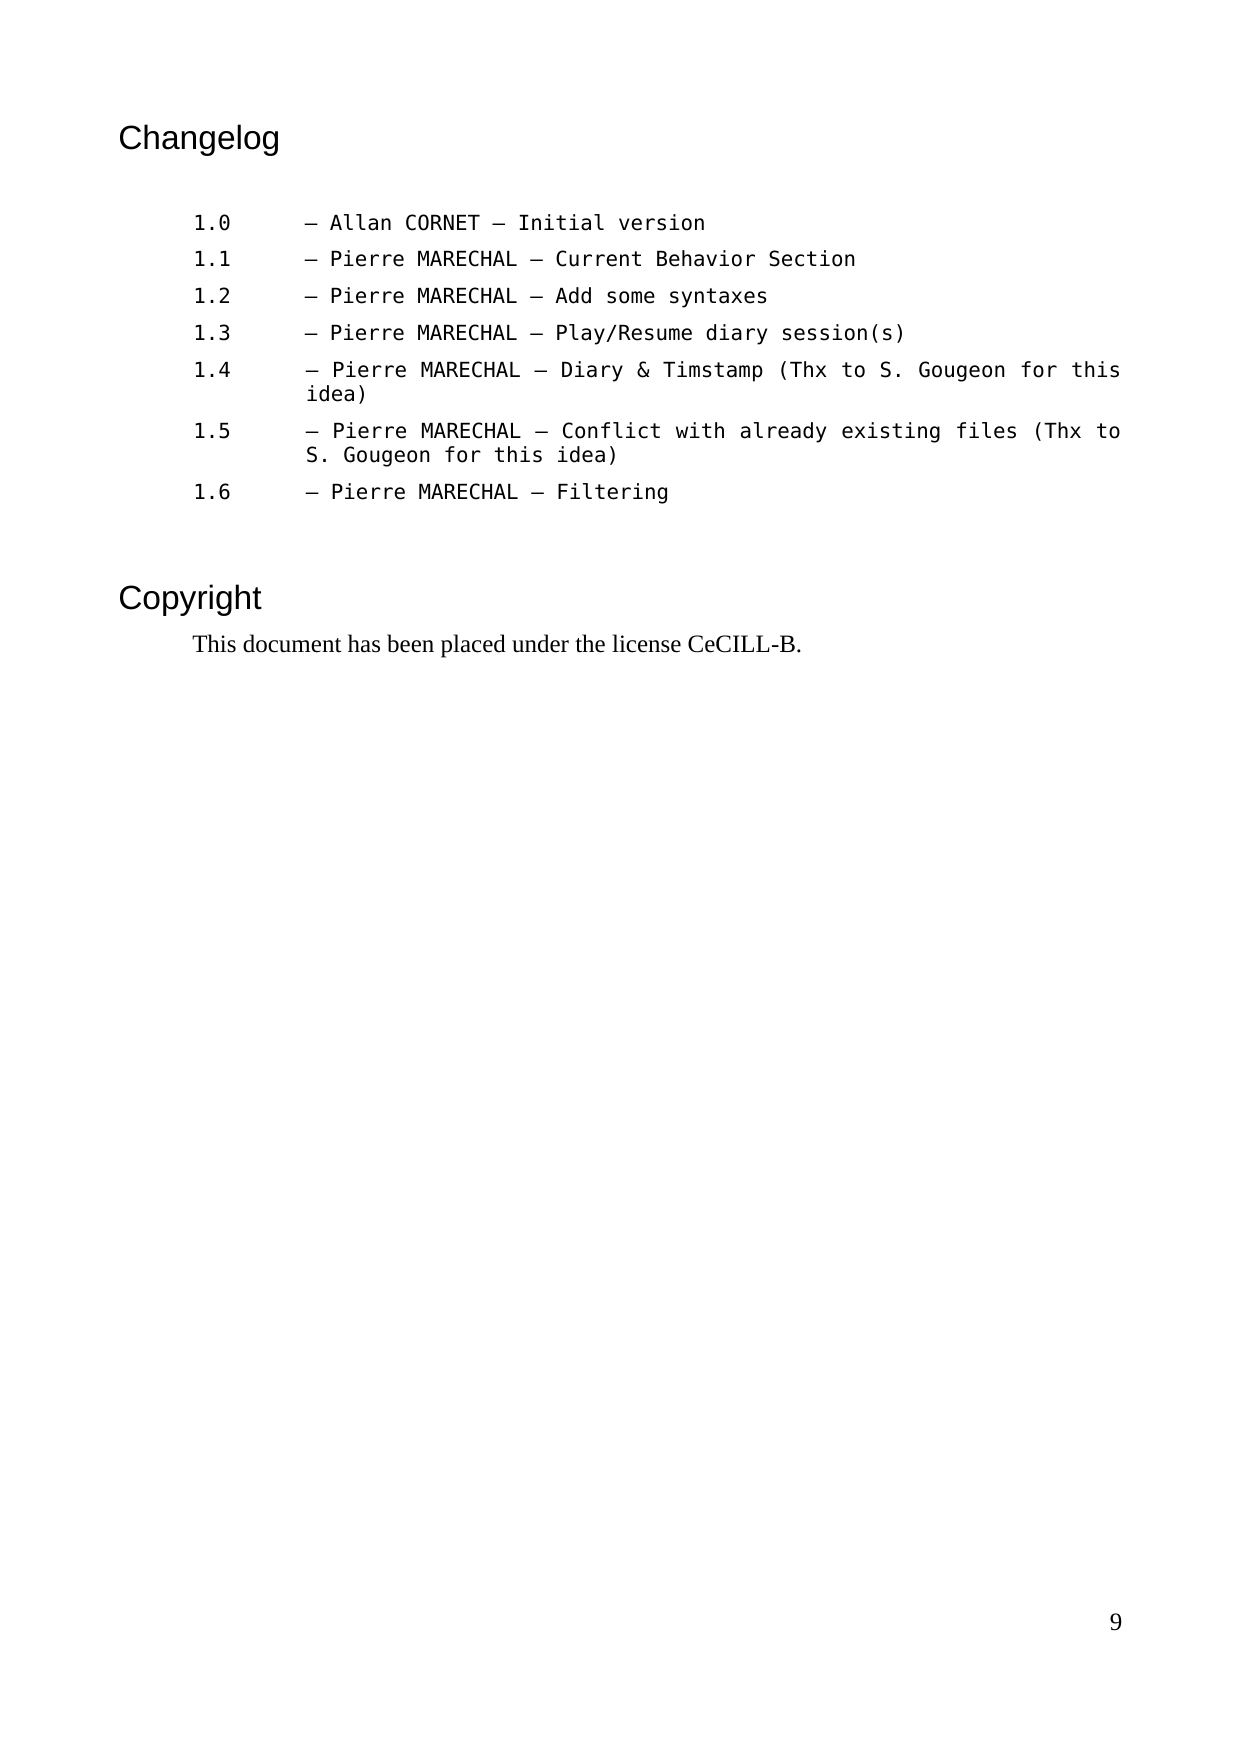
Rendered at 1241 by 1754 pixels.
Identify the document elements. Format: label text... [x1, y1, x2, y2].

list – Pierre MARECHAL – Play/Resume diary session(s) [193, 321, 1122, 345]
subtitle Copyright [118, 578, 1122, 617]
text This document has been placed under the license CeCILL-B. [118, 629, 1122, 658]
list – Pierre MARECHAL – Add some syntaxes [193, 284, 1122, 308]
list – Allan CORNET – Initial version [193, 211, 1122, 235]
subtitle Changelog [118, 118, 1122, 157]
list – Pierre MARECHAL – Filtering [193, 480, 1122, 504]
list – Pierre MARECHAL – Diary & Timstamp (Thx to S. Gougeon for this idea) [193, 358, 1122, 406]
list – Pierre MARECHAL – Conflict with already existing files (Thx to S. Gougeon for this idea) [193, 419, 1122, 467]
list – Pierre MARECHAL – Current Behavior Section [193, 247, 1122, 272]
